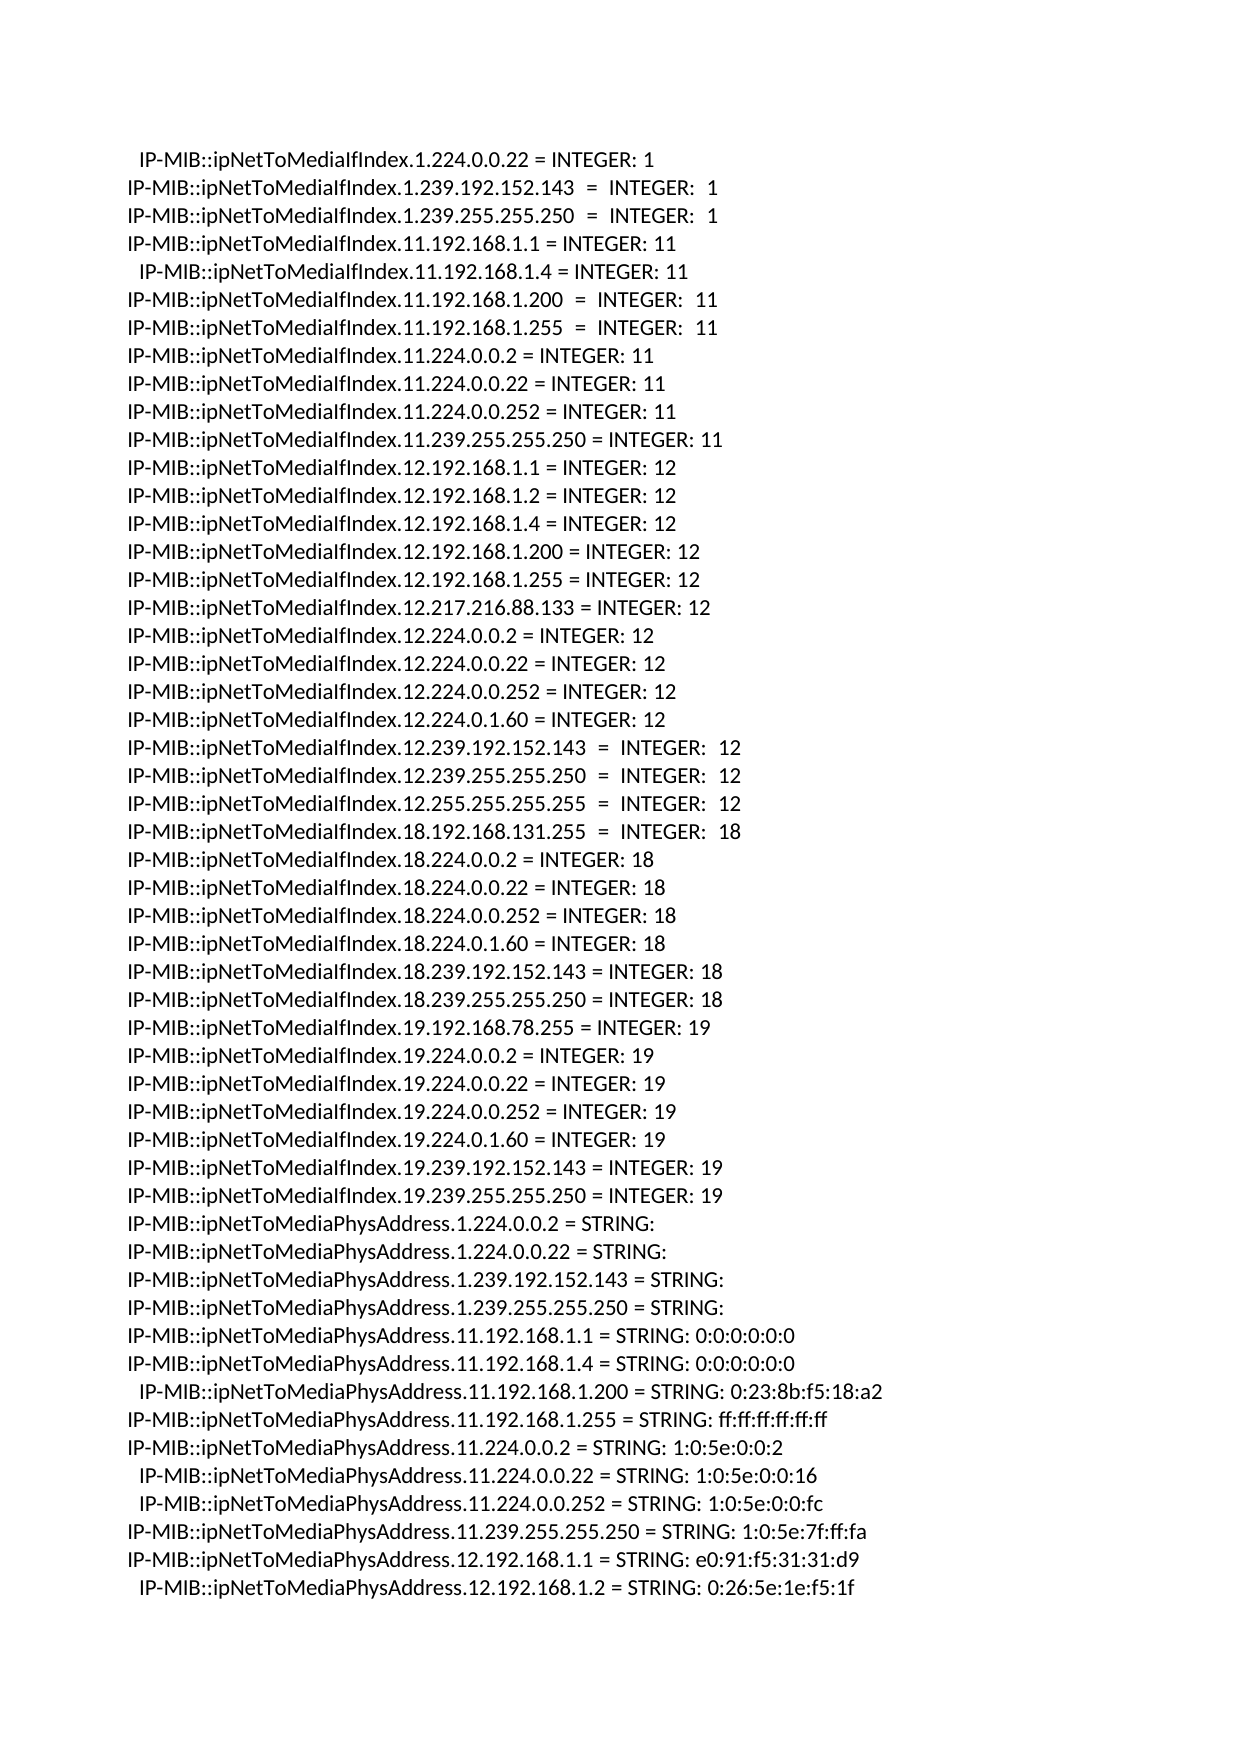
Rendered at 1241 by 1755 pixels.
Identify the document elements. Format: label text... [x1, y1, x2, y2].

text IP-MIB::ipNetToMediaPhysAddress.11.192.168.1.255 = STRING: ff:ff:ff:ff:ff:ff IP-MIB::ipNetToMediaPhysAddress.11.224.0.0.2 = STRING: 1:0:5e:0:0:2 [127, 1405, 851, 1461]
text IP-MIB::ipNetToMediaIfIndex.12.192.168.1.2 = INTEGER: 12 IP-MIB::ipNetToMediaIfIndex.12.192.168.1.4 = INTEGER: 12 [127, 481, 694, 537]
text IP-MIB::ipNetToMediaIfIndex.11.192.168.1.4 = INTEGER: 11 [139, 257, 1066, 285]
text IP-MIB::ipNetToMediaIfIndex.12.239.192.152.143 = INTEGER: 12 IP-MIB::ipNetToMediaIfIndex.12.239.255.255.250 = INTEGER: 12 IP-MIB::ipNetToMediaIfIndex.12.255.255.255.255 = INTEGER: 12 IP-MIB::ipNetToMediaIfIndex.18.192.168.131.255 = INTEGER: 18 IP-MIB::ipNetToMediaIfIndex.18.224.0.0.2 = INTEGER: 18 [127, 733, 741, 873]
text IP-MIB::ipNetToMediaIfIndex.11.224.0.0.22 = INTEGER: 11 IP-MIB::ipNetToMediaIfIndex.11.224.0.0.252 = INTEGER: 11 [127, 369, 694, 425]
text IP-MIB::ipNetToMediaIfIndex.19.224.0.0.22 = INTEGER: 19 IP-MIB::ipNetToMediaIfIndex.19.224.0.0.252 = INTEGER: 19 IP-MIB::ipNetToMediaIfIndex.19.224.0.1.60 = INTEGER: 19 [127, 1069, 694, 1153]
text IP-MIB::ipNetToMediaIfIndex.12.224.0.0.22 = INTEGER: 12 IP-MIB::ipNetToMediaIfIndex.12.224.0.0.252 = INTEGER: 12 IP-MIB::ipNetToMediaIfIndex.12.224.0.1.60 = INTEGER: 12 [127, 649, 694, 733]
text IP-MIB::ipNetToMediaPhysAddress.1.224.0.0.2 = STRING: IP-MIB::ipNetToMediaPhysAddress.1.224.0.0.22 = STRING: [127, 1209, 685, 1265]
text IP-MIB::ipNetToMediaPhysAddress.11.224.0.0.252 = STRING: 1:0:5e:0:0:fc [139, 1489, 1066, 1517]
text IP-MIB::ipNetToMediaIfIndex.1.239.192.152.143 = INTEGER: 1 IP-MIB::ipNetToMediaIfIndex.1.239.255.255.250 = INTEGER: 1 IP-MIB::ipNetToMediaIfIndex.11.192.168.1.1 = INTEGER: 11 [127, 173, 718, 257]
text IP-MIB::ipNetToMediaPhysAddress.11.239.255.255.250 = STRING: 1:0:5e:7f:ff:fa IP-MIB::ipNetToMediaPhysAddress.12.192.168.1.1 = STRING: e0:91:f5:31:31:d9 [127, 1517, 887, 1573]
text IP-MIB::ipNetToMediaIfIndex.11.239.255.255.250 = INTEGER: 11 IP-MIB::ipNetToMediaIfIndex.12.192.168.1.1 = INTEGER: 12 [127, 425, 741, 481]
text IP-MIB::ipNetToMediaIfIndex.18.224.0.0.22 = INTEGER: 18 IP-MIB::ipNetToMediaIfIndex.18.224.0.0.252 = INTEGER: 18 IP-MIB::ipNetToMediaIfIndex.18.224.0.1.60 = INTEGER: 18 [127, 873, 694, 957]
text IP-MIB::ipNetToMediaPhysAddress.11.192.168.1.200 = STRING: 0:23:8b:f5:18:a2 [139, 1377, 1066, 1405]
text IP-MIB::ipNetToMediaIfIndex.18.239.192.152.143 = INTEGER: 18 IP-MIB::ipNetToMediaIfIndex.18.239.255.255.250 = INTEGER: 18 IP-MIB::ipNetToMediaIfIndex.19.192.168.78.255 = INTEGER: 19 IP-MIB::ipNetToMediaIfIndex.19.224.0.0.2 = INTEGER: 19 [127, 957, 741, 1069]
text IP-MIB::ipNetToMediaIfIndex.19.239.192.152.143 = INTEGER: 19 IP-MIB::ipNetToMediaIfIndex.19.239.255.255.250 = INTEGER: 19 [127, 1153, 741, 1209]
text IP-MIB::ipNetToMediaIfIndex.11.192.168.1.200 = INTEGER: 11 IP-MIB::ipNetToMediaIfIndex.11.192.168.1.255 = INTEGER: 11 IP-MIB::ipNetToMediaIfIndex.11.224.0.0.2 = INTEGER: 11 [127, 285, 718, 369]
text IP-MIB::ipNetToMediaIfIndex.1.224.0.0.22 = INTEGER: 1 [139, 145, 1066, 173]
text IP-MIB::ipNetToMediaIfIndex.12.192.168.1.200 = INTEGER: 12 IP-MIB::ipNetToMediaIfIndex.12.192.168.1.255 = INTEGER: 12 IP-MIB::ipNetToMediaIfIndex.12.217.216.88.133 = INTEGER: 12 IP-MIB::ipNetToMediaIfIndex.12.224.0.0.2 = INTEGER: 12 [127, 537, 729, 649]
text IP-MIB::ipNetToMediaPhysAddress.12.192.168.1.2 = STRING: 0:26:5e:1e:f5:1f [139, 1573, 1066, 1601]
text IP-MIB::ipNetToMediaPhysAddress.11.224.0.0.22 = STRING: 1:0:5e:0:0:16 [139, 1461, 1066, 1489]
text IP-MIB::ipNetToMediaPhysAddress.11.192.168.1.1 = STRING: 0:0:0:0:0:0 IP-MIB::ipNetToMediaPhysAddress.11.192.168.1.4 = STRING: 0:0:0:0:0:0 [127, 1321, 813, 1377]
text IP-MIB::ipNetToMediaPhysAddress.1.239.192.152.143 = STRING: IP-MIB::ipNetToMediaPhysAddress.1.239.255.255.250 = STRING: [127, 1265, 743, 1321]
